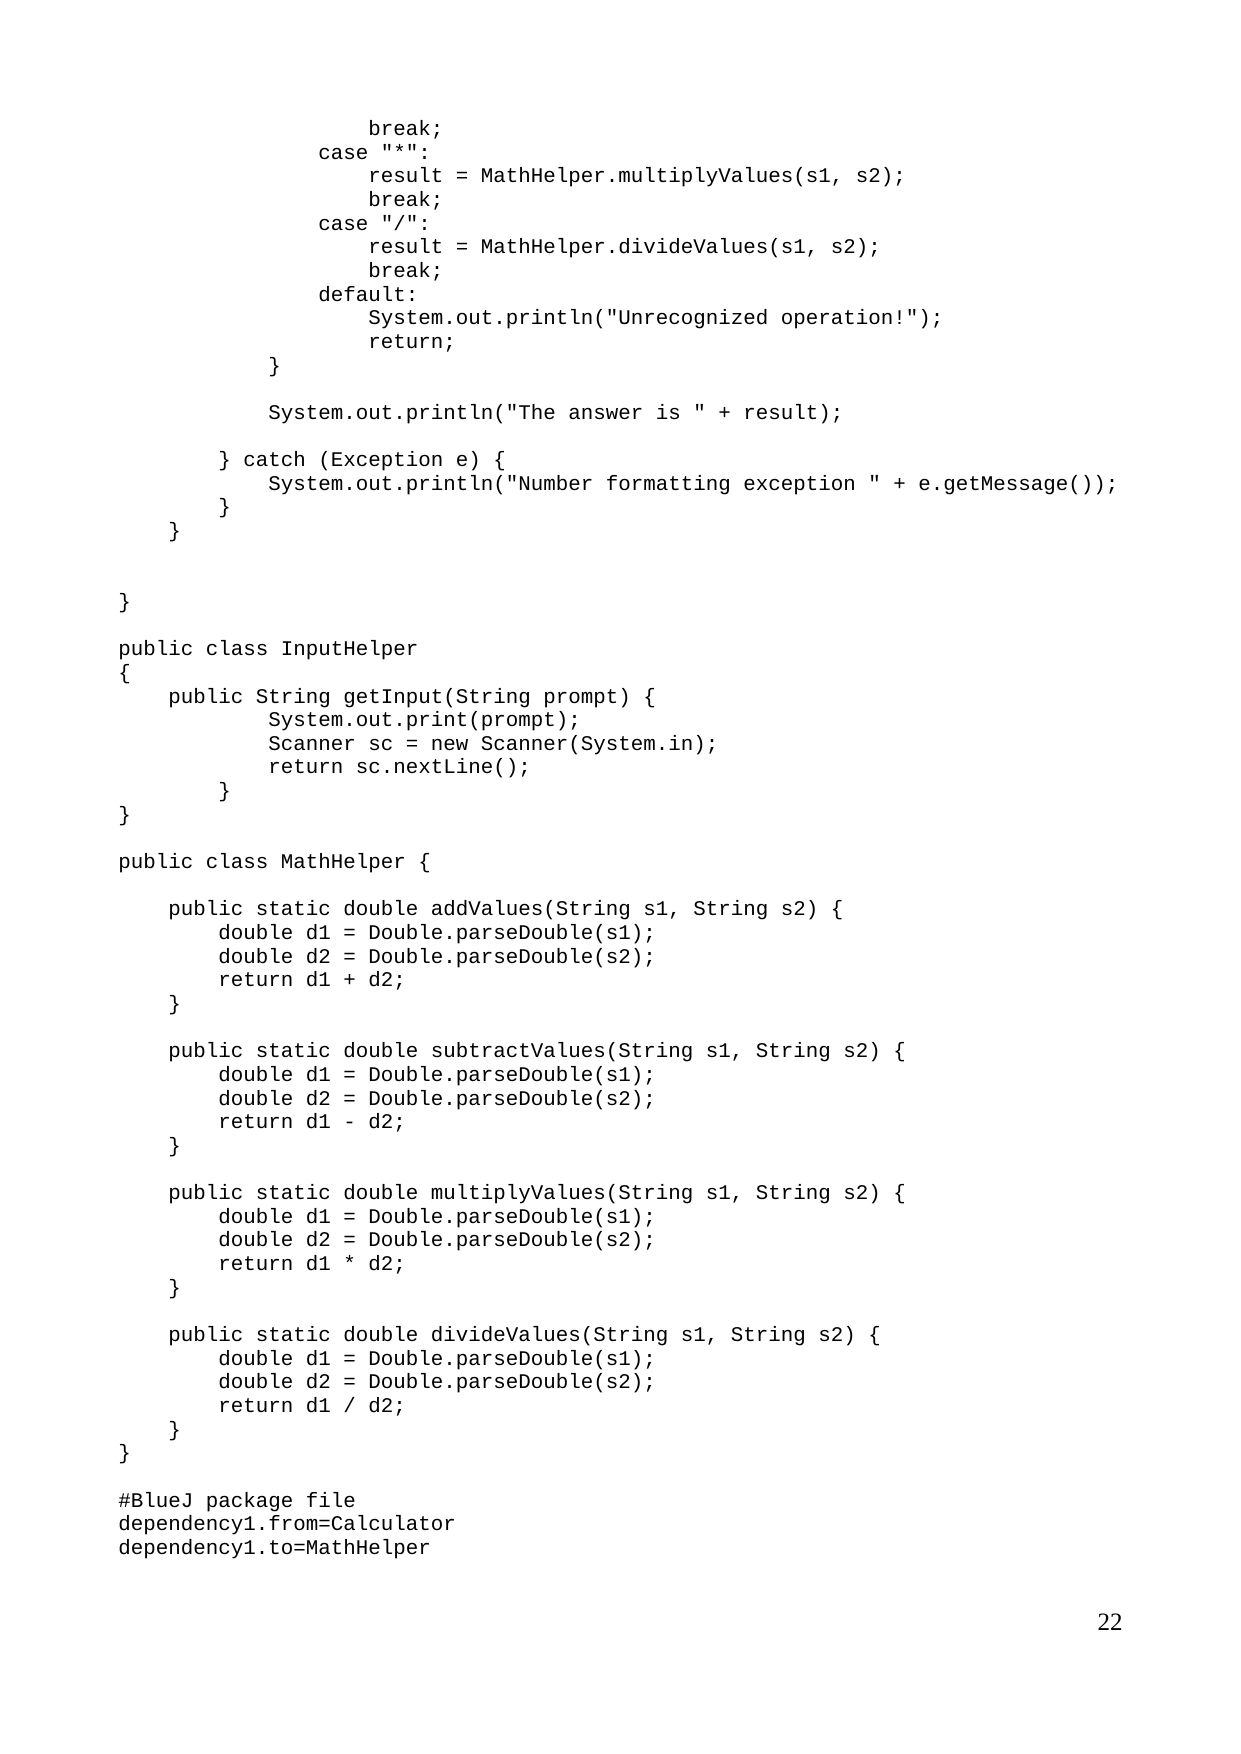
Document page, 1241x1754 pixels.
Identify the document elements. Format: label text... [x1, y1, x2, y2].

text System.out.println("Number formatting exception " + e.getMessage()); [118, 473, 1122, 496]
text } [118, 780, 1122, 804]
text public static double multiplyValues(String s1, String s2) { [118, 1182, 1122, 1206]
text public class MathHelper { [118, 851, 1122, 875]
text result = MathHelper.divideValues(s1, s2); [118, 236, 1122, 260]
text double d1 = Double.parseDouble(s1); [118, 1206, 1122, 1229]
text } [118, 496, 1122, 520]
text double d2 = Double.parseDouble(s2); [118, 1088, 1122, 1111]
text return d1 * d2; [118, 1253, 1122, 1277]
text double d1 = Double.parseDouble(s1); [118, 1348, 1122, 1371]
text } [118, 1419, 1122, 1442]
text public static double subtractValues(String s1, String s2) { [118, 1040, 1122, 1064]
text case "/": [118, 213, 1122, 236]
text double d2 = Double.parseDouble(s2); [118, 1371, 1122, 1395]
text } catch (Exception e) { [118, 449, 1122, 473]
text System.out.println("The answer is " + result); [118, 402, 1122, 426]
text public class InputHelper [118, 638, 1122, 662]
text } [118, 520, 1122, 544]
text } [118, 1277, 1122, 1300]
text double d2 = Double.parseDouble(s2); [118, 946, 1122, 969]
text public String getInput(String prompt) { [118, 686, 1122, 709]
text return d1 - d2; [118, 1111, 1122, 1135]
text return sc.nextLine(); [118, 757, 1122, 780]
text } [118, 1135, 1122, 1158]
text } [118, 1442, 1122, 1466]
text default: [118, 284, 1122, 307]
text Scanner sc = new Scanner(System.in); [118, 733, 1122, 757]
text result = MathHelper.multiplyValues(s1, s2); [118, 165, 1122, 189]
text case "*": [118, 142, 1122, 165]
text System.out.print(prompt); [118, 709, 1122, 733]
text double d1 = Double.parseDouble(s1); [118, 1064, 1122, 1088]
text } [118, 804, 1122, 827]
text double d1 = Double.parseDouble(s1); [118, 922, 1122, 946]
text return d1 / d2; [118, 1395, 1122, 1419]
text break; [118, 189, 1122, 213]
text public static double divideValues(String s1, String s2) { [118, 1324, 1122, 1348]
text } [118, 993, 1122, 1017]
text break; [118, 260, 1122, 284]
text return; [118, 331, 1122, 354]
text } [118, 591, 1122, 615]
text public static double addValues(String s1, String s2) { [118, 898, 1122, 922]
text break; [118, 118, 1122, 142]
text { [118, 662, 1122, 686]
text double d2 = Double.parseDouble(s2); [118, 1229, 1122, 1253]
text dependency1.to=MathHelper [118, 1537, 1122, 1561]
text #BlueJ package file [118, 1489, 1122, 1513]
text return d1 + d2; [118, 969, 1122, 993]
text } [118, 354, 1122, 378]
text System.out.println("Unrecognized operation!"); [118, 307, 1122, 331]
text dependency1.from=Calculator [118, 1513, 1122, 1537]
